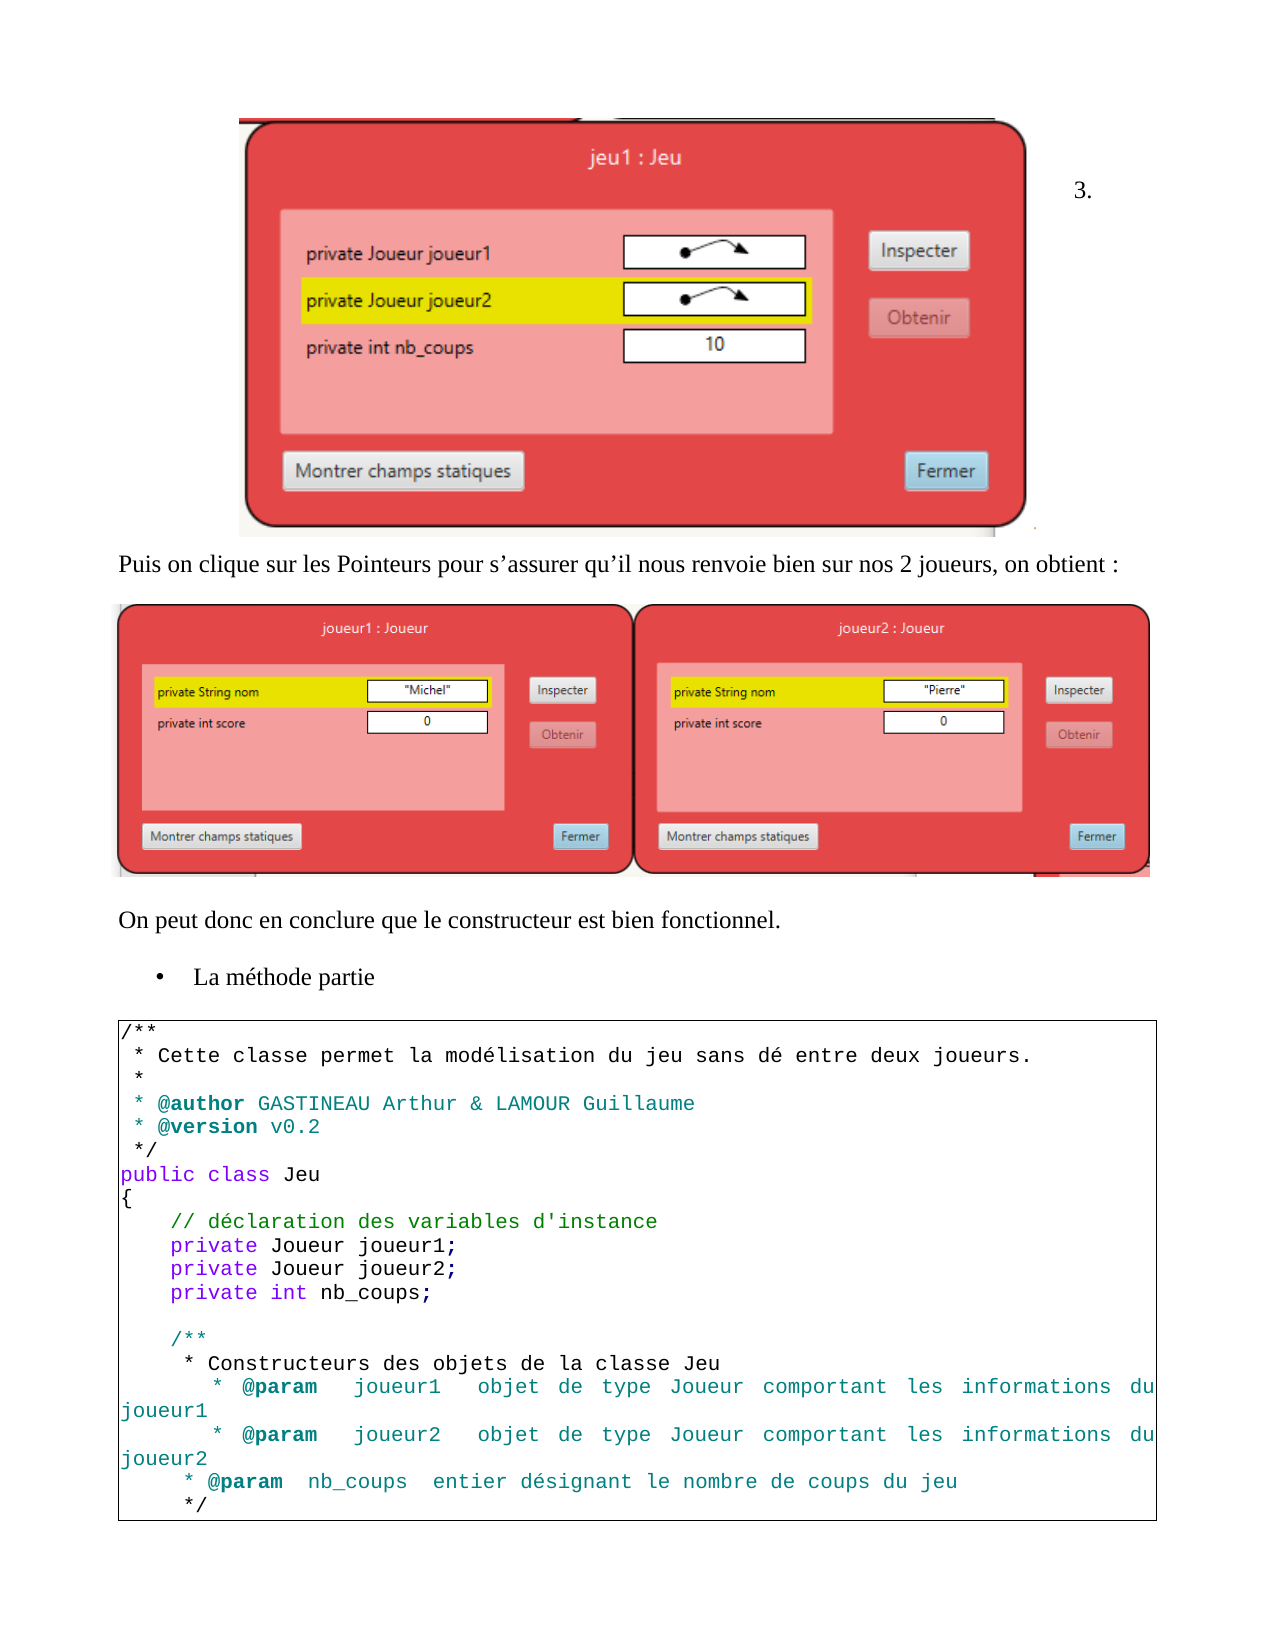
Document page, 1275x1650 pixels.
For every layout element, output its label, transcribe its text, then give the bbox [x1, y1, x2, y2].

text * Cette classe permet la modélisation du jeu sans dé entre deux joueurs. [119, 1043, 1156, 1067]
text * @param joueur1 objet de type Joueur comportant les informations du joueur1 [119, 1374, 1156, 1422]
text private Joueur joueur1; [119, 1233, 1156, 1256]
text private int nb_coups; [119, 1280, 1156, 1306]
text */ [119, 1138, 1156, 1162]
text private Joueur joueur2; [119, 1256, 1156, 1280]
text On peut donc en conclure que le constructeur est bien fonctionnel. [118, 905, 1157, 934]
text * [119, 1067, 1156, 1091]
list La méthode partie [156, 962, 1157, 991]
text * Constructeurs des objets de la classe Jeu [119, 1351, 1156, 1374]
text // déclaration des variables d'instance [119, 1209, 1156, 1233]
text * @param joueur2 objet de type Joueur comportant les informations du joueur2 [119, 1422, 1156, 1469]
picture [111, 604, 1150, 877]
text Puis on clique sur les Pointeurs pour s’assurer qu’il nous renvoie bien sur nos 2 joueurs, on obtient : [118, 549, 1157, 578]
text /** [119, 1021, 1156, 1043]
text * @version v0.2 [119, 1114, 1156, 1138]
text /** [119, 1327, 1156, 1351]
text public class Jeu [119, 1162, 1156, 1185]
text { [119, 1185, 1156, 1209]
text * @param nb_coups entier désignant le nombre de coups du jeu [119, 1469, 1156, 1493]
text * @author GASTINEAU Arthur & LAMOUR Guillaume [119, 1091, 1156, 1114]
picture [239, 118, 1036, 537]
text */ [119, 1493, 1156, 1520]
